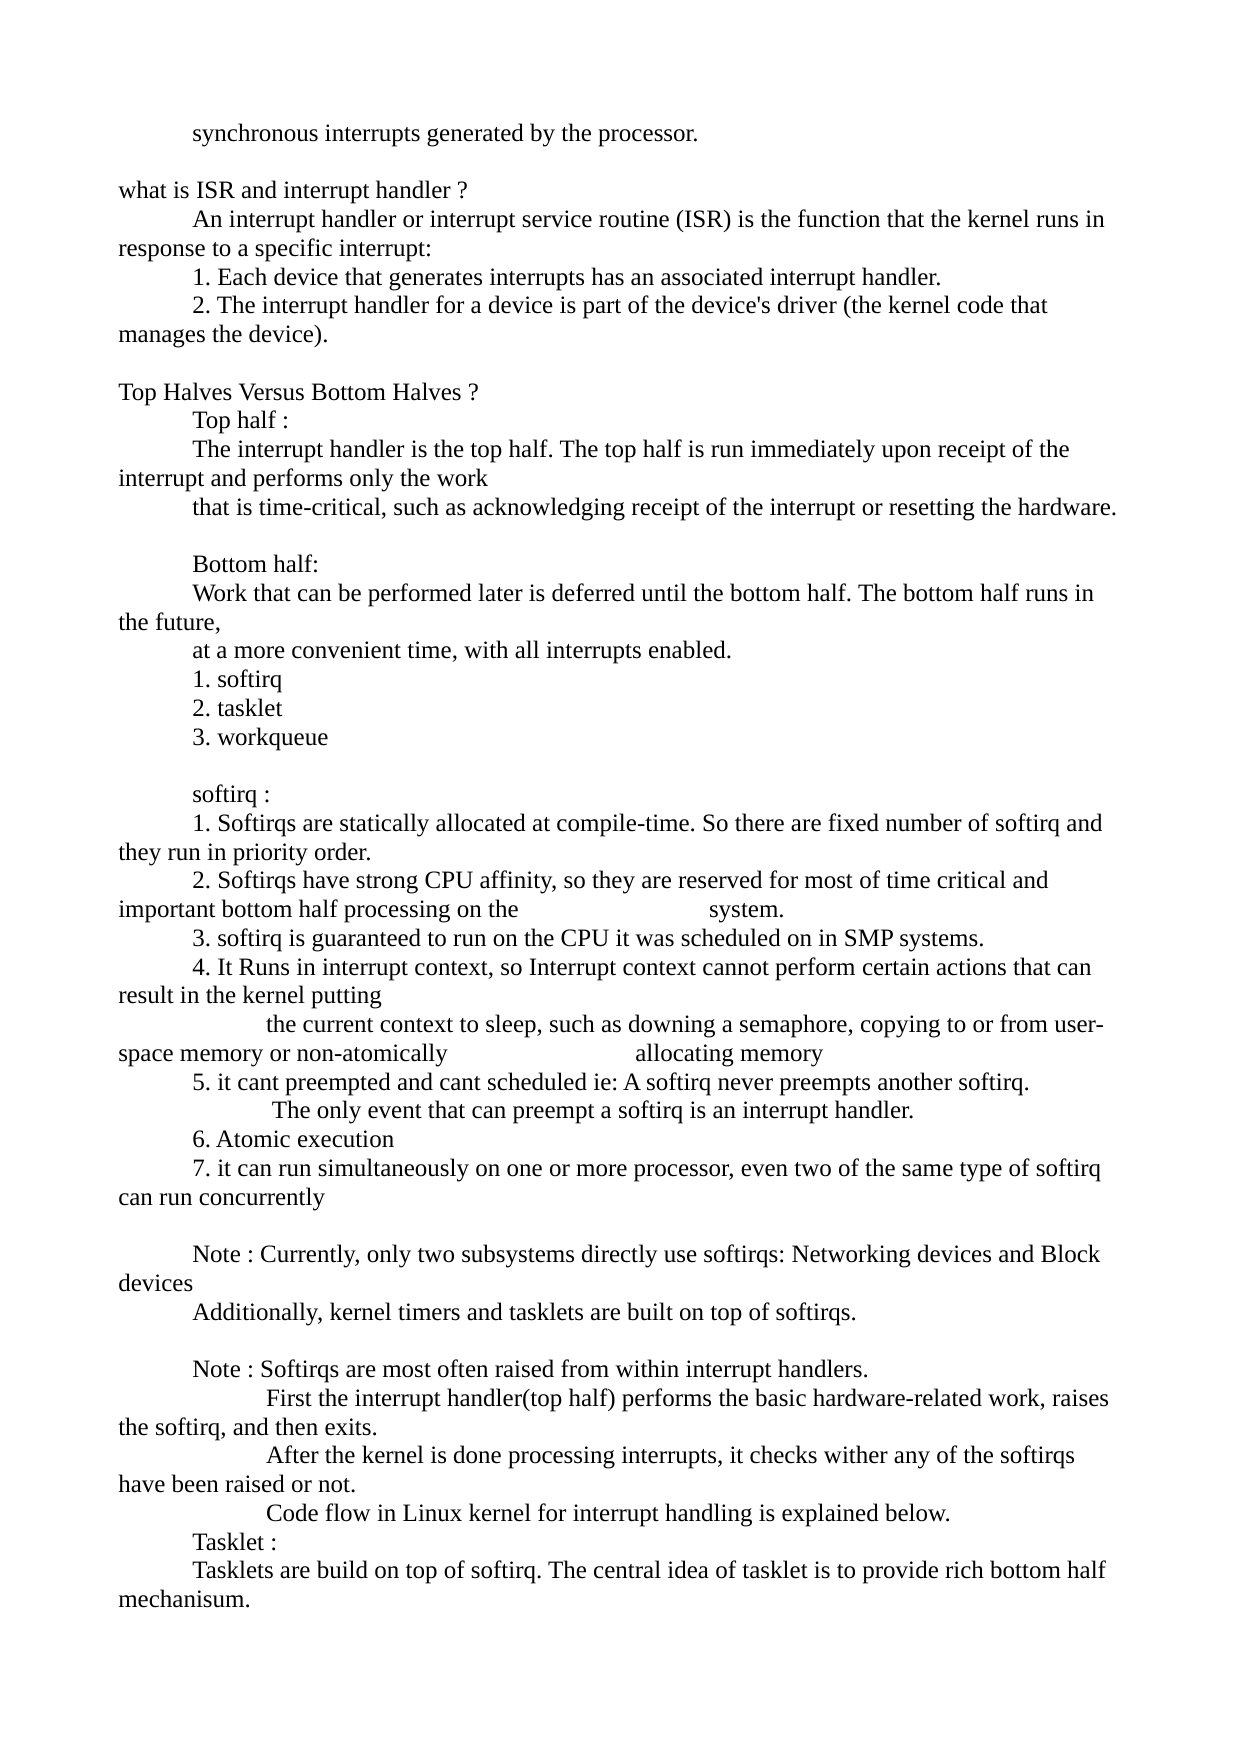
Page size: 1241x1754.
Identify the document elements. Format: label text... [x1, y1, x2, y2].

text Additionally, kernel timers and tasklets are built on top of softirqs. [118, 1297, 1122, 1326]
text the current context to sleep, such as downing a semaphore, copying to or from user-space memory or non-atomically allocating memory [118, 1009, 1122, 1067]
text Top Halves Versus Bottom Halves ? [118, 377, 1122, 406]
text 1. Each device that generates interrupts has an associated interrupt handler. [118, 262, 1122, 291]
text The only event that can preempt a softirq is an interrupt handler. [118, 1096, 1122, 1124]
text at a more convenient time, with all interrupts enabled. [118, 636, 1122, 664]
text First the interrupt handler(top half) performs the basic hardware-related work, raises the softirq, and then exits. [118, 1383, 1122, 1441]
text 7. it can run simultaneously on one or more processor, even two of the same type of softirq can run concurrently [118, 1153, 1122, 1211]
text that is time-critical, such as acknowledging receipt of the interrupt or resetting the hardware. [118, 492, 1122, 521]
text synchronous interrupts generated by the processor. [118, 118, 1122, 147]
text Note : Softirqs are most often raised from within interrupt handlers. [118, 1354, 1122, 1383]
text 1. Softirqs are statically allocated at compile-time. So there are fixed number of softirq and they run in priority order. [118, 808, 1122, 866]
text Tasklet : [118, 1527, 1122, 1556]
text An interrupt handler or interrupt service routine (ISR) is the function that the kernel runs in response to a specific interrupt: [118, 204, 1122, 262]
text Tasklets are build on top of softirq. The central idea of tasklet is to provide rich bottom half mechanisum. [118, 1556, 1122, 1613]
text Bottom half: [118, 549, 1122, 578]
text 2. tasklet [118, 693, 1122, 722]
text 6. Atomic execution [118, 1124, 1122, 1153]
text After the kernel is done processing interrupts, it checks wither any of the softirqs have been raised or not. [118, 1441, 1122, 1498]
text 2. Softirqs have strong CPU affinity, so they are reserved for most of time critical and important bottom half processing on the system. [118, 866, 1122, 923]
text Work that can be performed later is deferred until the bottom half. The bottom half runs in the future, [118, 578, 1122, 636]
text Code flow in Linux kernel for interrupt handling is explained below. [118, 1498, 1122, 1527]
text Top half : [118, 406, 1122, 434]
text softirq : [118, 779, 1122, 808]
text 3. workqueue [118, 722, 1122, 751]
text 4. It Runs in interrupt context, so Interrupt context cannot perform certain actions that can result in the kernel putting [118, 952, 1122, 1009]
text 1. softirq [118, 664, 1122, 693]
text 5. it cant preempted and cant scheduled ie: A softirq never preempts another softirq. [118, 1067, 1122, 1096]
text The interrupt handler is the top half. The top half is run immediately upon receipt of the interrupt and performs only the work [118, 434, 1122, 492]
text 2. The interrupt handler for a device is part of the device's driver (the kernel code that manages the device). [118, 291, 1122, 348]
text Note : Currently, only two subsystems directly use softirqs: Networking devices and Block devices [118, 1239, 1122, 1297]
text 3. softirq is guaranteed to run on the CPU it was scheduled on in SMP systems. [118, 923, 1122, 952]
text what is ISR and interrupt handler ? [118, 176, 1122, 204]
